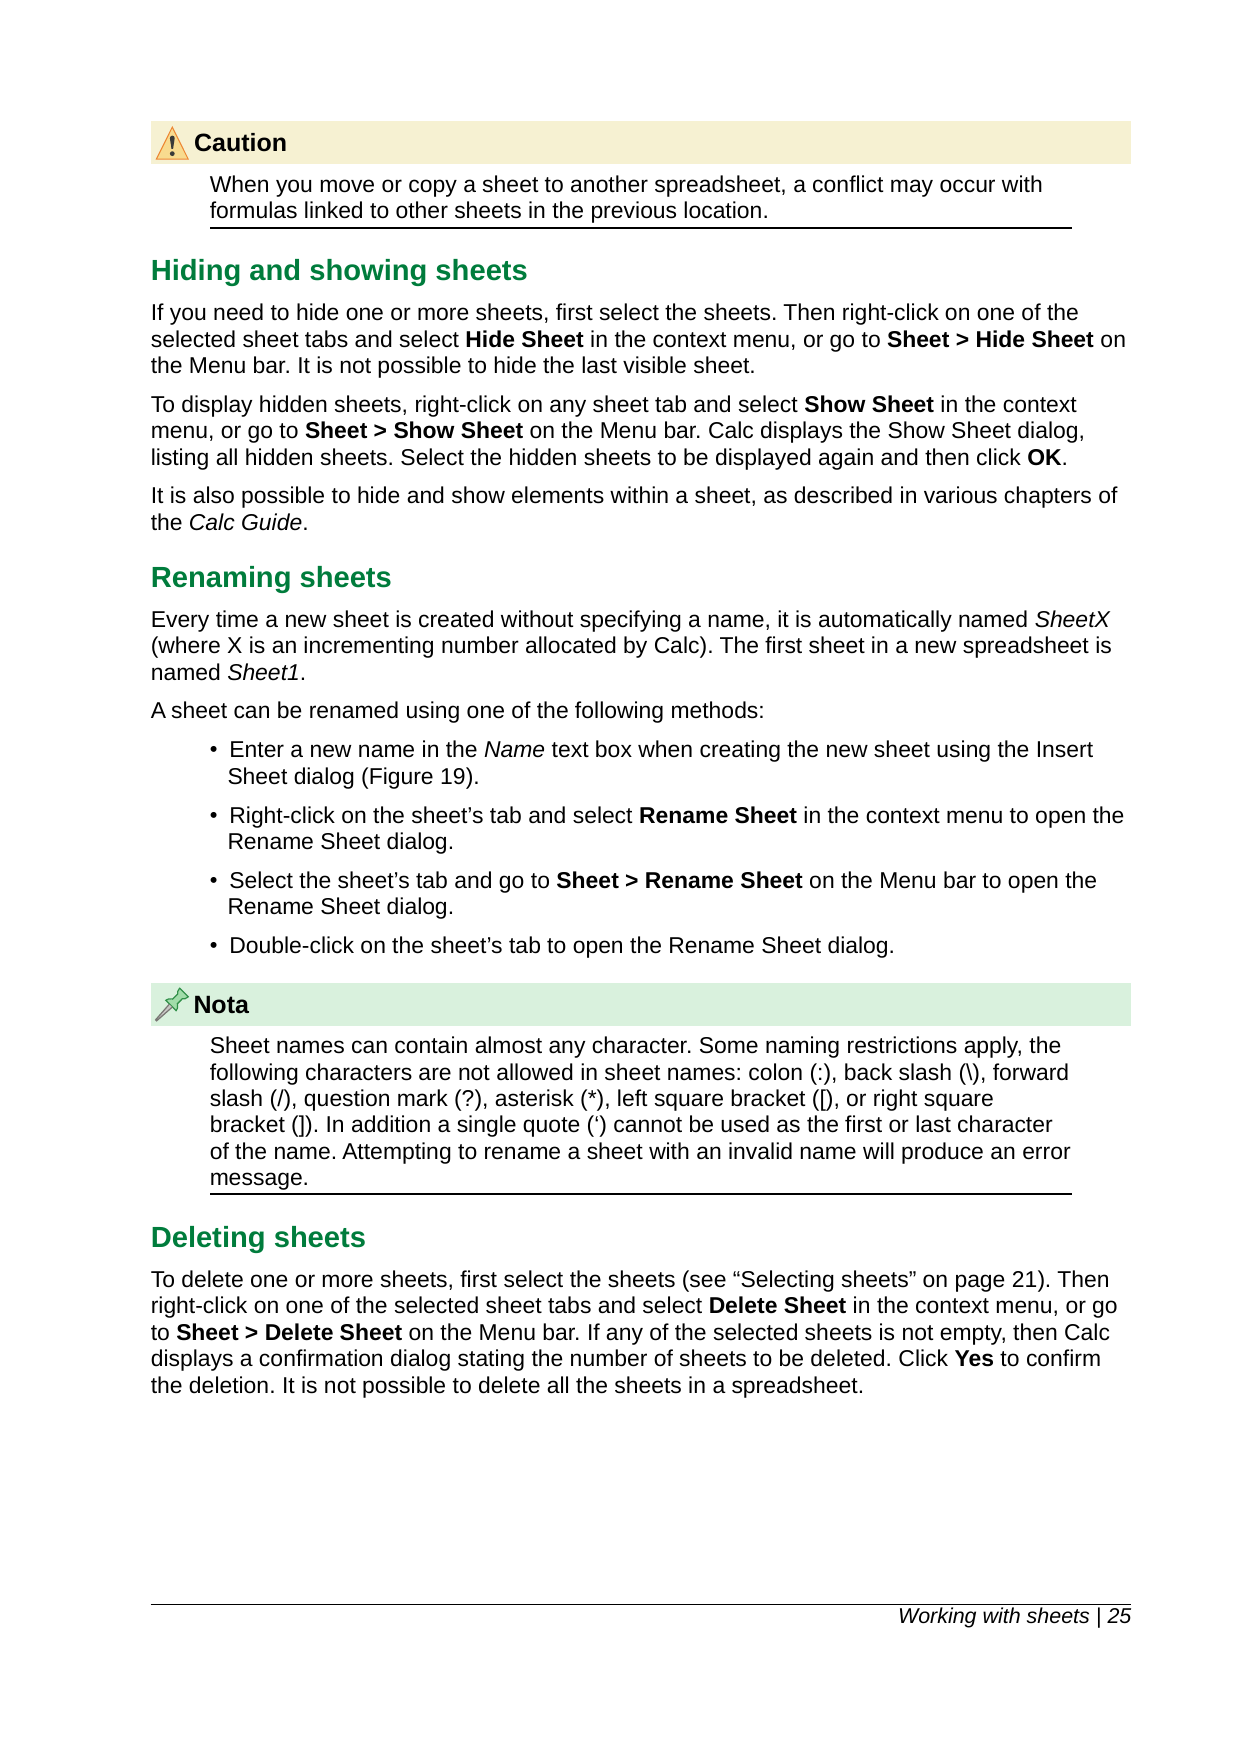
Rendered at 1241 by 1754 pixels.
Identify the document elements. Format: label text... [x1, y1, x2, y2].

text To delete one or more sheets, first select the sheets (see “Selecting sheets” on page 19). Then right-click on one of the selected sheet tabs and select Delete Sheet in the context menu, or go to Sheet > Delete Sheet on the Menu bar. If any of the selected sheets is not empty, then Calc displays a confirmation dialog stating the number of sheets to be deleted. Click Yes to confirm the deletion. It is not possible to delete all the sheets in a spreadsheet. [151, 1266, 1131, 1398]
subtitle Renaming sheets [151, 560, 1131, 593]
text When you move or copy a sheet to another spreadsheet, a conflict may occur with formulas linked to other sheets in the previous location. [209, 171, 1072, 229]
list Double-click on the sheet’s tab to open the Rename Sheet dialog. [209, 932, 1131, 958]
list Enter a new name in the Name text box when creating the new sheet using the Insert Sheet dialog (Figure 19). [209, 736, 1131, 789]
subtitle Deleting sheets [151, 1220, 1131, 1254]
text To display hidden sheets, right-click on any sheet tab and select Show Sheet in the context menu, or go to Sheet > Show Sheet on the Menu bar. Calc displays the Show Sheet dialog, listing all hidden sheets. Select the hidden sheets to be displayed again and then click OK. [151, 391, 1131, 470]
text Sheet names can contain almost any character. Some naming restrictions apply, the following characters are not allowed in sheet names: colon (:), back slash (\), forward slash (/), question mark (?), asterisk (*), left square bracket ([), or right square bracket (]). In addition a single quote (‘) cannot be used as the first or last character of the name. Attempting to rename a sheet with an invalid name will produce an error message. [209, 1032, 1072, 1195]
subtitle Caution [151, 121, 1131, 164]
list Select the sheet’s tab and go to Sheet > Rename Sheet on the Menu bar to open the Rename Sheet dialog. [209, 867, 1131, 919]
text Every time a new sheet is created without specifying a name, it is automatically named SheetX (where X is an incrementing number allocated by Calc). The first sheet in a new spreadsheet is named Sheet1. [151, 606, 1131, 685]
subtitle Nota [151, 983, 1131, 1026]
text It is also possible to hide and show elements within a sheet, as described in various chapters of the Calc Guide. [151, 482, 1131, 535]
subtitle Hiding and showing sheets [151, 253, 1131, 287]
list A sheet can be renamed using one of the following methods: [151, 697, 1131, 724]
text If you need to hide one or more sheets, first select the sheets. Then right-click on one of the selected sheet tabs and select Hide Sheet in the context menu, or go to Sheet > Hide Sheet on the Menu bar. It is not possible to hide the last visible sheet. [151, 299, 1131, 378]
list Right-click on the sheet’s tab and select Rename Sheet in the context menu to open the Rename Sheet dialog. [209, 802, 1131, 854]
